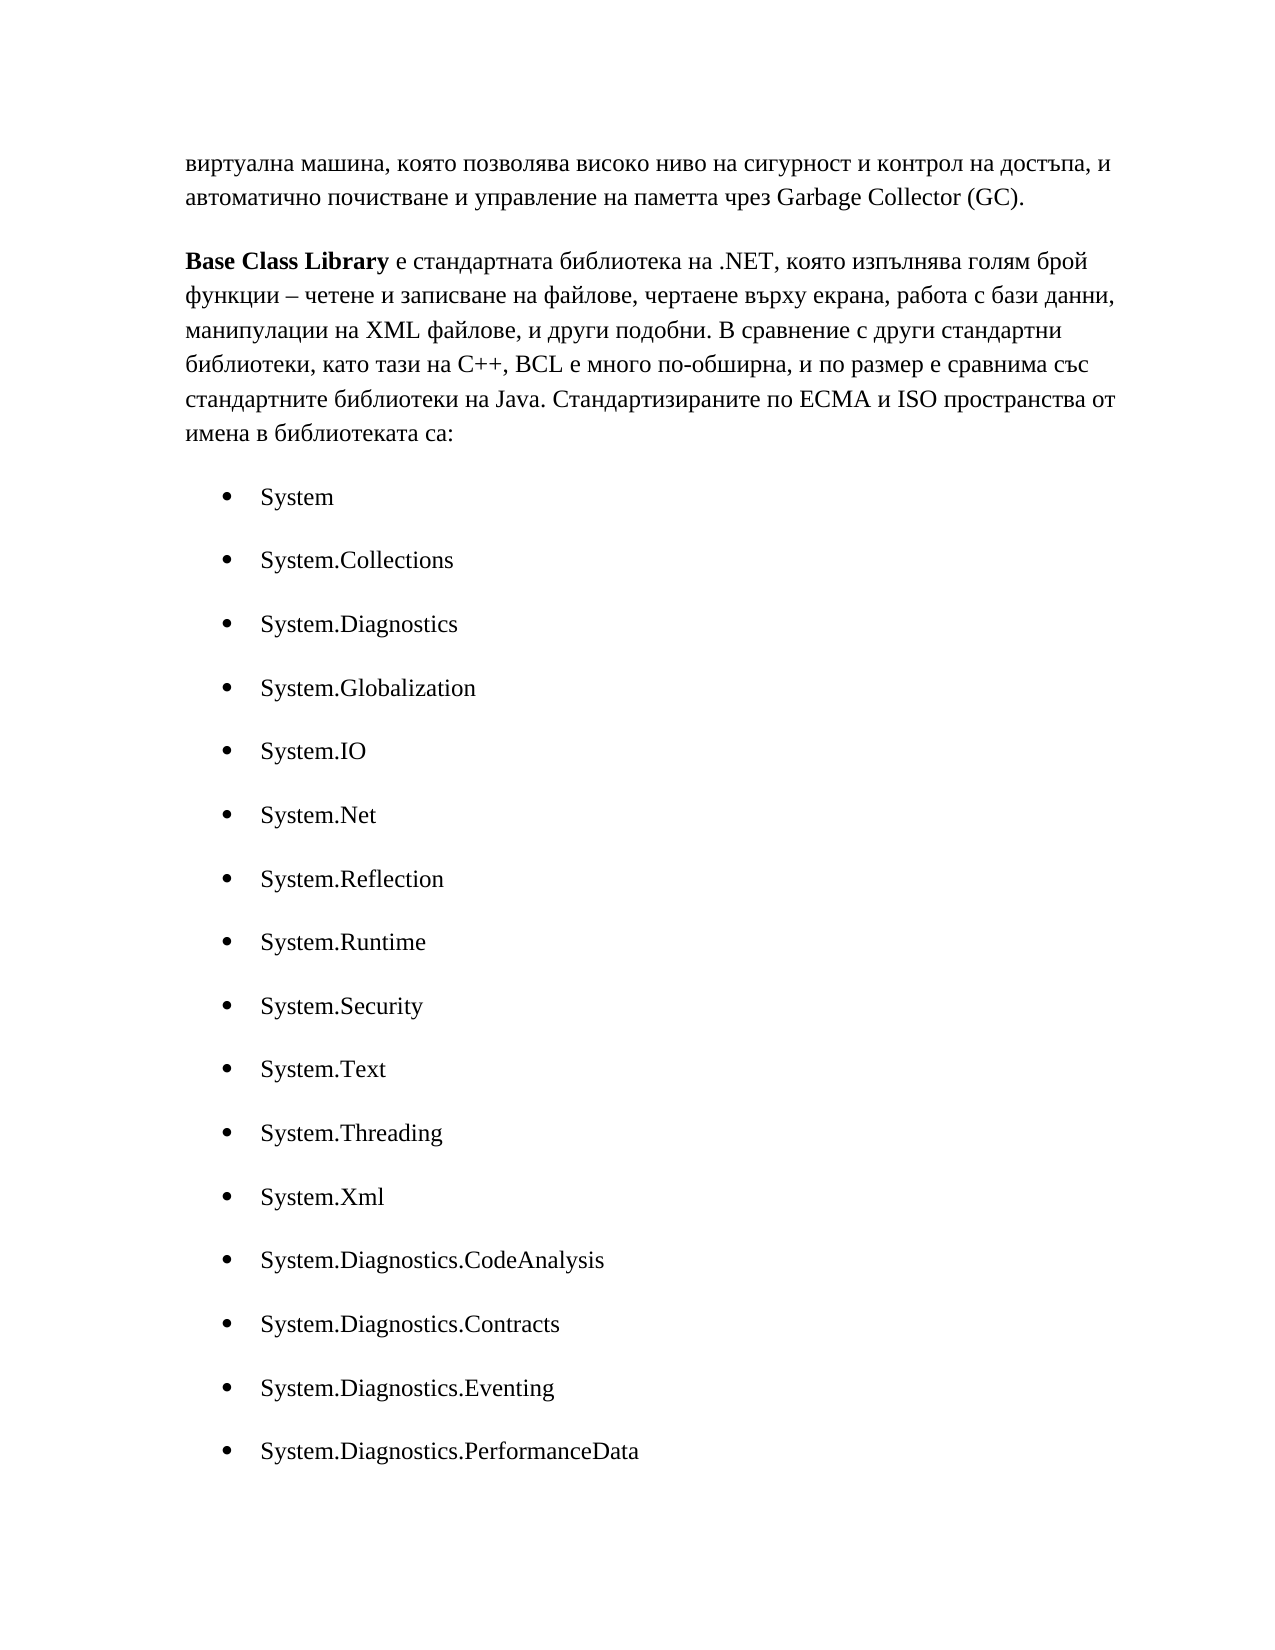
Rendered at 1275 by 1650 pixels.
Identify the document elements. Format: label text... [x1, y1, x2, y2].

text На най-долното стъпало седи Common Language Runtime или CLR – това е средата, в която се изпълнява всяко .NET приложениe. CLR осигурява компилиране на IL кода на приложението в машинен код, който да бъде изпълнен върху процесора чрез Just-In-Time компилатора си, виртуална машина, която позволява високо ниво на сигурност и контрол на достъпа, и автоматично почистване и управление на паметта чрез Garbage Collector (GC). [185, 148, 1127, 211]
list System.Diagnostics [223, 609, 1127, 638]
list System.Runtime [223, 927, 1127, 956]
list System.Globalization [223, 673, 1127, 701]
list System.Diagnostics.CodeAnalysis [223, 1246, 1127, 1274]
list System.IO [223, 736, 1127, 765]
list System.Security [223, 991, 1127, 1020]
list System.Diagnostics.Contracts [223, 1309, 1127, 1338]
list System.Reflection [223, 864, 1127, 892]
list System.Diagnostics.PerformanceData [223, 1436, 1127, 1465]
list System.Threading [223, 1118, 1127, 1147]
text Base Class Library е стандартната библиотека на .NET, която изпълнява голям брой функции – четене и записване на файлове, чертаене върху екрана, работа с бази данни, манипулации на XML файлове, и други подобни. В сравнение с други стандартни библиотеки, като тази на C++, BCL е много по-обширна, и по размер е сравнима със стандартните библиотеки на Java. Стандартизираните по ECMA и ISO пространства от имена в библиотеката са: [185, 246, 1127, 447]
list System.Diagnostics.Eventing [223, 1373, 1127, 1402]
list System.Collections [223, 545, 1127, 574]
list System.Text [223, 1054, 1127, 1083]
list System [223, 482, 1127, 511]
list System.Xml [223, 1182, 1127, 1211]
list System.Net [223, 800, 1127, 829]
